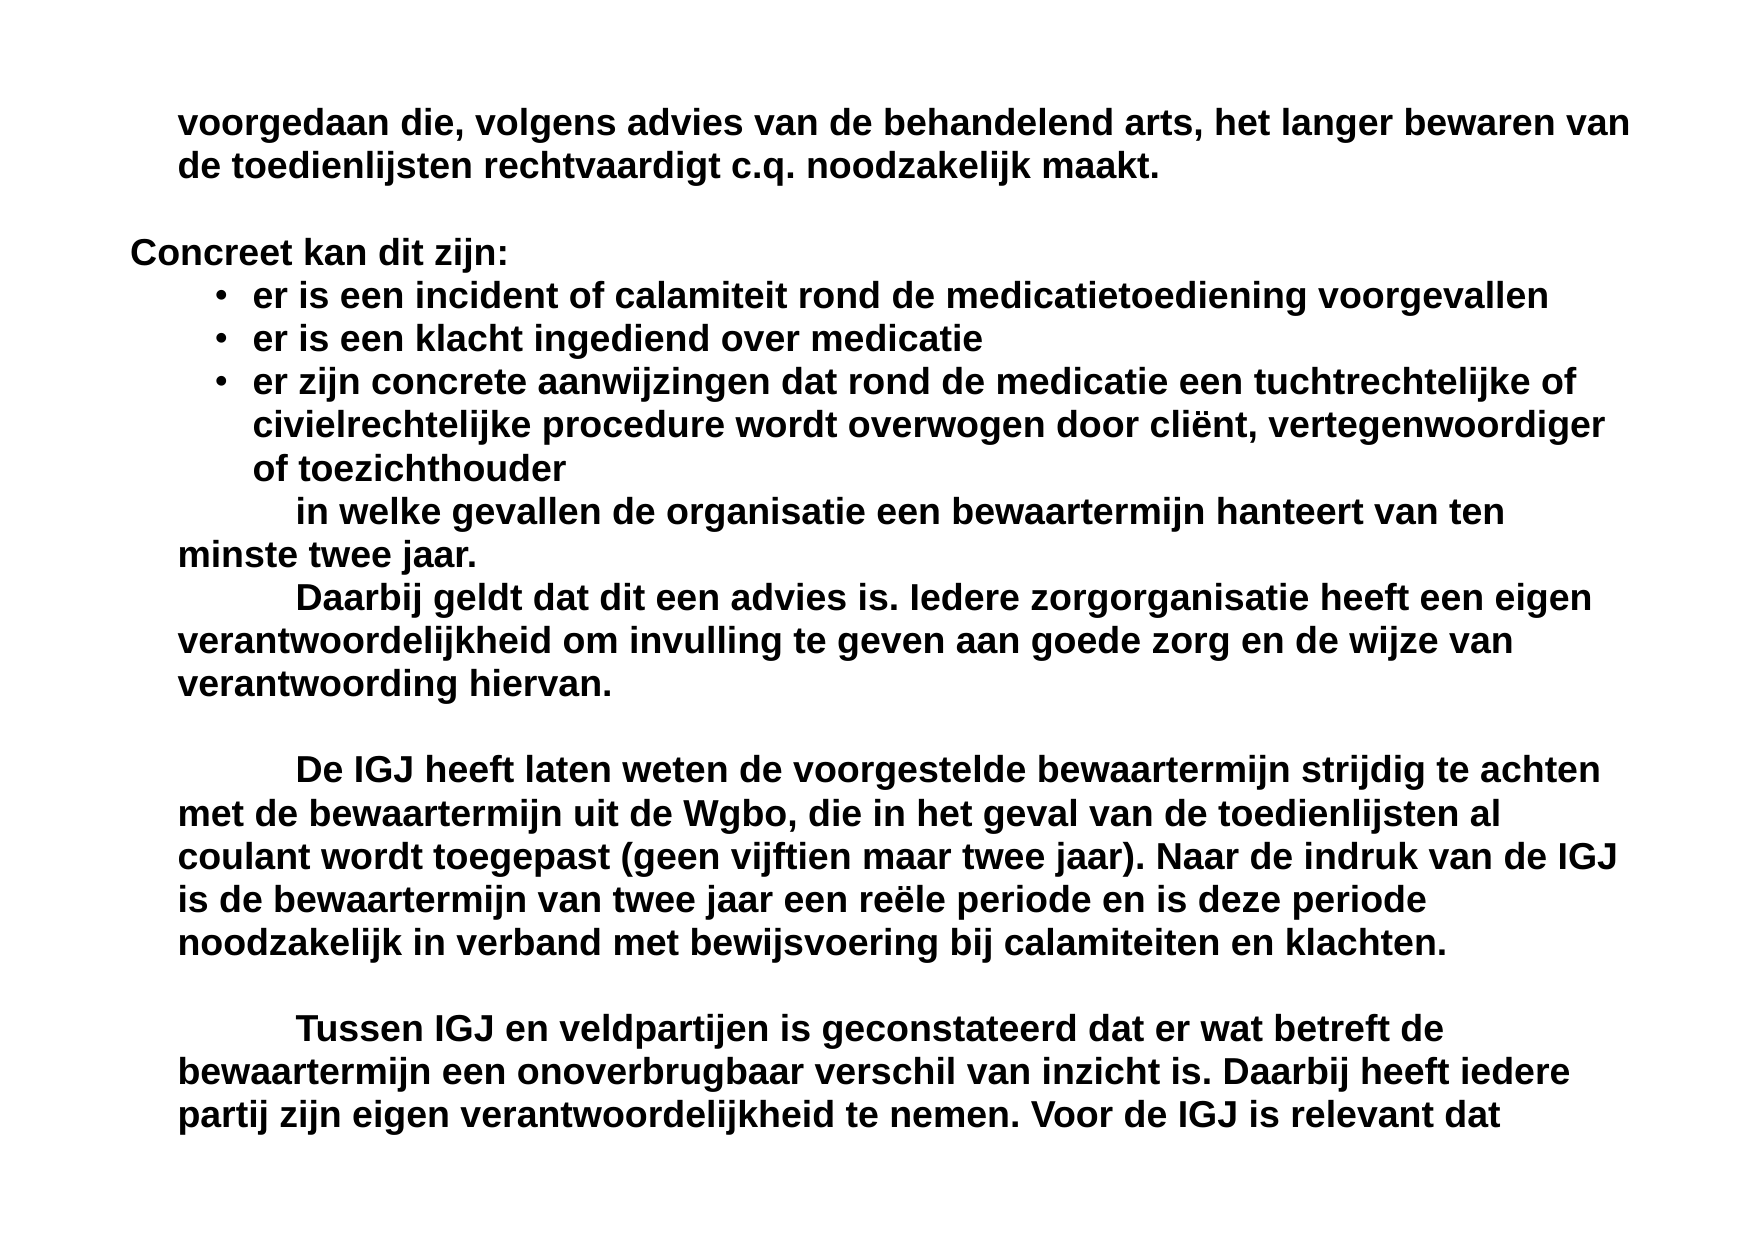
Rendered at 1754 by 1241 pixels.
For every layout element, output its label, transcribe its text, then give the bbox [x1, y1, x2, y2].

subtitle er is een klacht ingediend over medicatie [215, 316, 1636, 359]
subtitle er is een incident of calamiteit rond de medicatietoediening voorgevallen [215, 273, 1636, 316]
subtitle er zijn concrete aanwijzingen dat rond de medicatie een tuchtrechtelijke of civielrechtelijke procedure wordt overwogen door cliënt, vertegenwoordiger of toezichthouder [215, 359, 1636, 489]
subtitle De IGJ heeft laten weten de voorgestelde bewaartermijn strijdig te achten met de bewaartermijn uit de Wgbo, die in het geval van de toedienlijsten al coulant wordt toegepast (geen vijftien maar twee jaar). Naar de indruk van de IGJ is de bewaartermijn van twee jaar een reële periode en is deze periode noodzakelijk in verband met bewijsvoering bij calamiteiten en klachten. [177, 748, 1636, 963]
subtitle Concreet kan dit zijn: [130, 230, 1636, 273]
subtitle in welke gevallen de organisatie een bewaartermijn hanteert van ten minste twee jaar. [177, 489, 1636, 575]
subtitle Tussen IGJ en veldpartijen is geconstateerd dat er wat betreft de bewaartermijn een onoverbrugbaar verschil van inzicht is. Daarbij heeft iedere partij zijn eigen verantwoordelijkheid te nemen. Voor de IGJ is relevant dat [177, 1006, 1636, 1136]
subtitle voorgedaan die, volgens advies van de behandelend arts, het langer bewaren van de toedienlijsten rechtvaardigt c.q. noodzakelijk maakt. [177, 100, 1636, 187]
subtitle Daarbij geldt dat dit een advies is. Iedere zorgorganisatie heeft een eigen verantwoordelijkheid om invulling te geven aan goede zorg en de wijze van verantwoording hiervan. [177, 575, 1636, 704]
